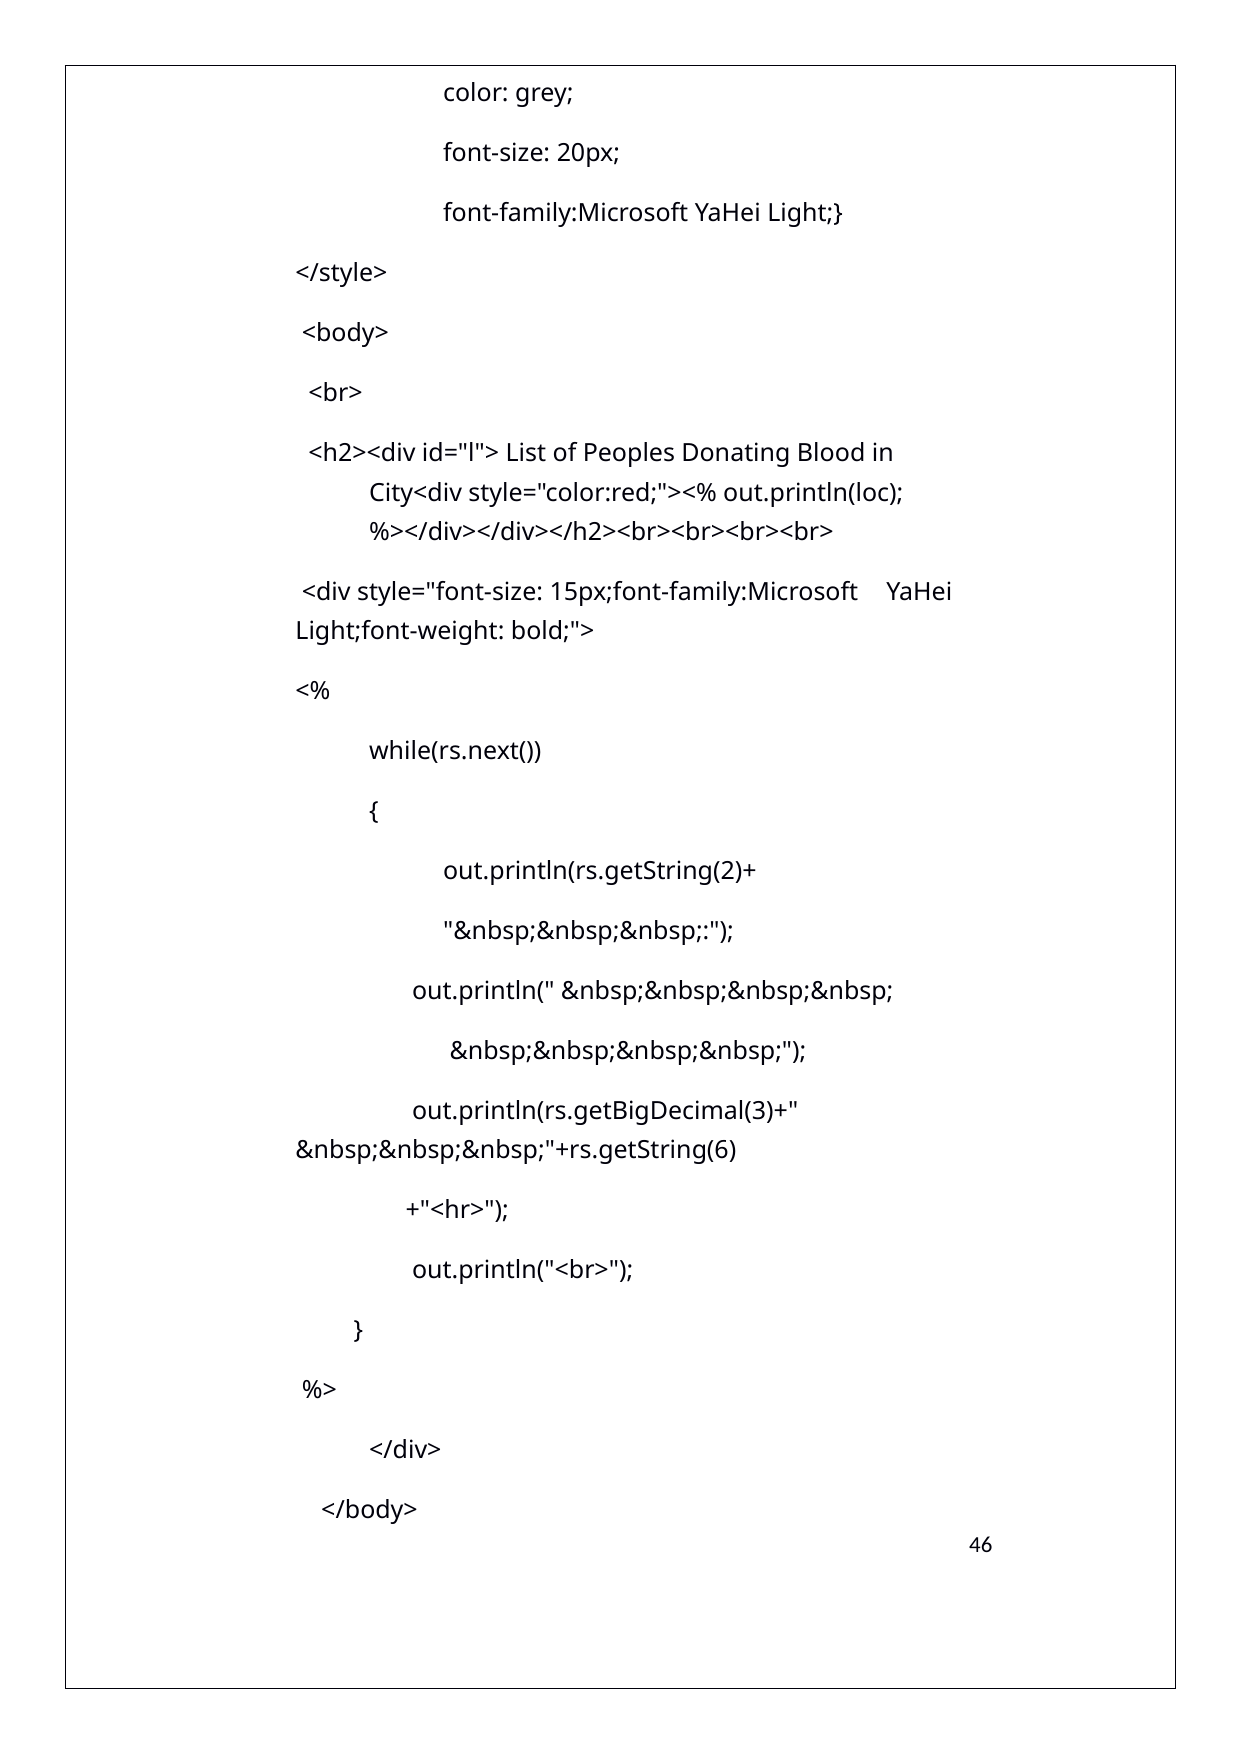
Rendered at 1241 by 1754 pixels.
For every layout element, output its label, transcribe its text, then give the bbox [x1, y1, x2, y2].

text while(rs.next()) [295, 732, 992, 767]
text "&nbsp;&nbsp;&nbsp;:"); [295, 912, 992, 947]
text { [295, 792, 992, 827]
text out.println(" &nbsp;&nbsp;&nbsp;&nbsp; [295, 972, 992, 1007]
text +"<hr>"); [295, 1192, 992, 1226]
text } [295, 1312, 992, 1346]
text font-family:Microsoft YaHei Light;} [295, 195, 992, 229]
text <% [295, 672, 992, 707]
text out.println(rs.getString(2)+ [295, 852, 992, 887]
text <h2><div id="l"> List of Peoples Donating Blood in City<div style="color:red;"><% out.println(loc); %></div></div></h2><br><br><br><br> [295, 435, 992, 547]
text <div style="font-size: 15px;font-family:Microsoft YaHei Light;font-weight: bold;"> [295, 573, 992, 647]
text </div> [295, 1432, 992, 1466]
text %> [295, 1372, 992, 1406]
text </style> [295, 255, 992, 289]
text &nbsp;&nbsp;&nbsp;&nbsp;"); [295, 1032, 992, 1067]
text <br> [295, 375, 992, 409]
text out.println("<br>"); [295, 1252, 992, 1286]
text <body> [295, 315, 992, 349]
text </body> [295, 1492, 992, 1526]
text color: grey; [295, 75, 992, 109]
text out.println(rs.getBigDecimal(3)+" &nbsp;&nbsp;&nbsp;"+rs.getString(6) [295, 1092, 992, 1166]
text font-size: 20px; [295, 135, 992, 169]
